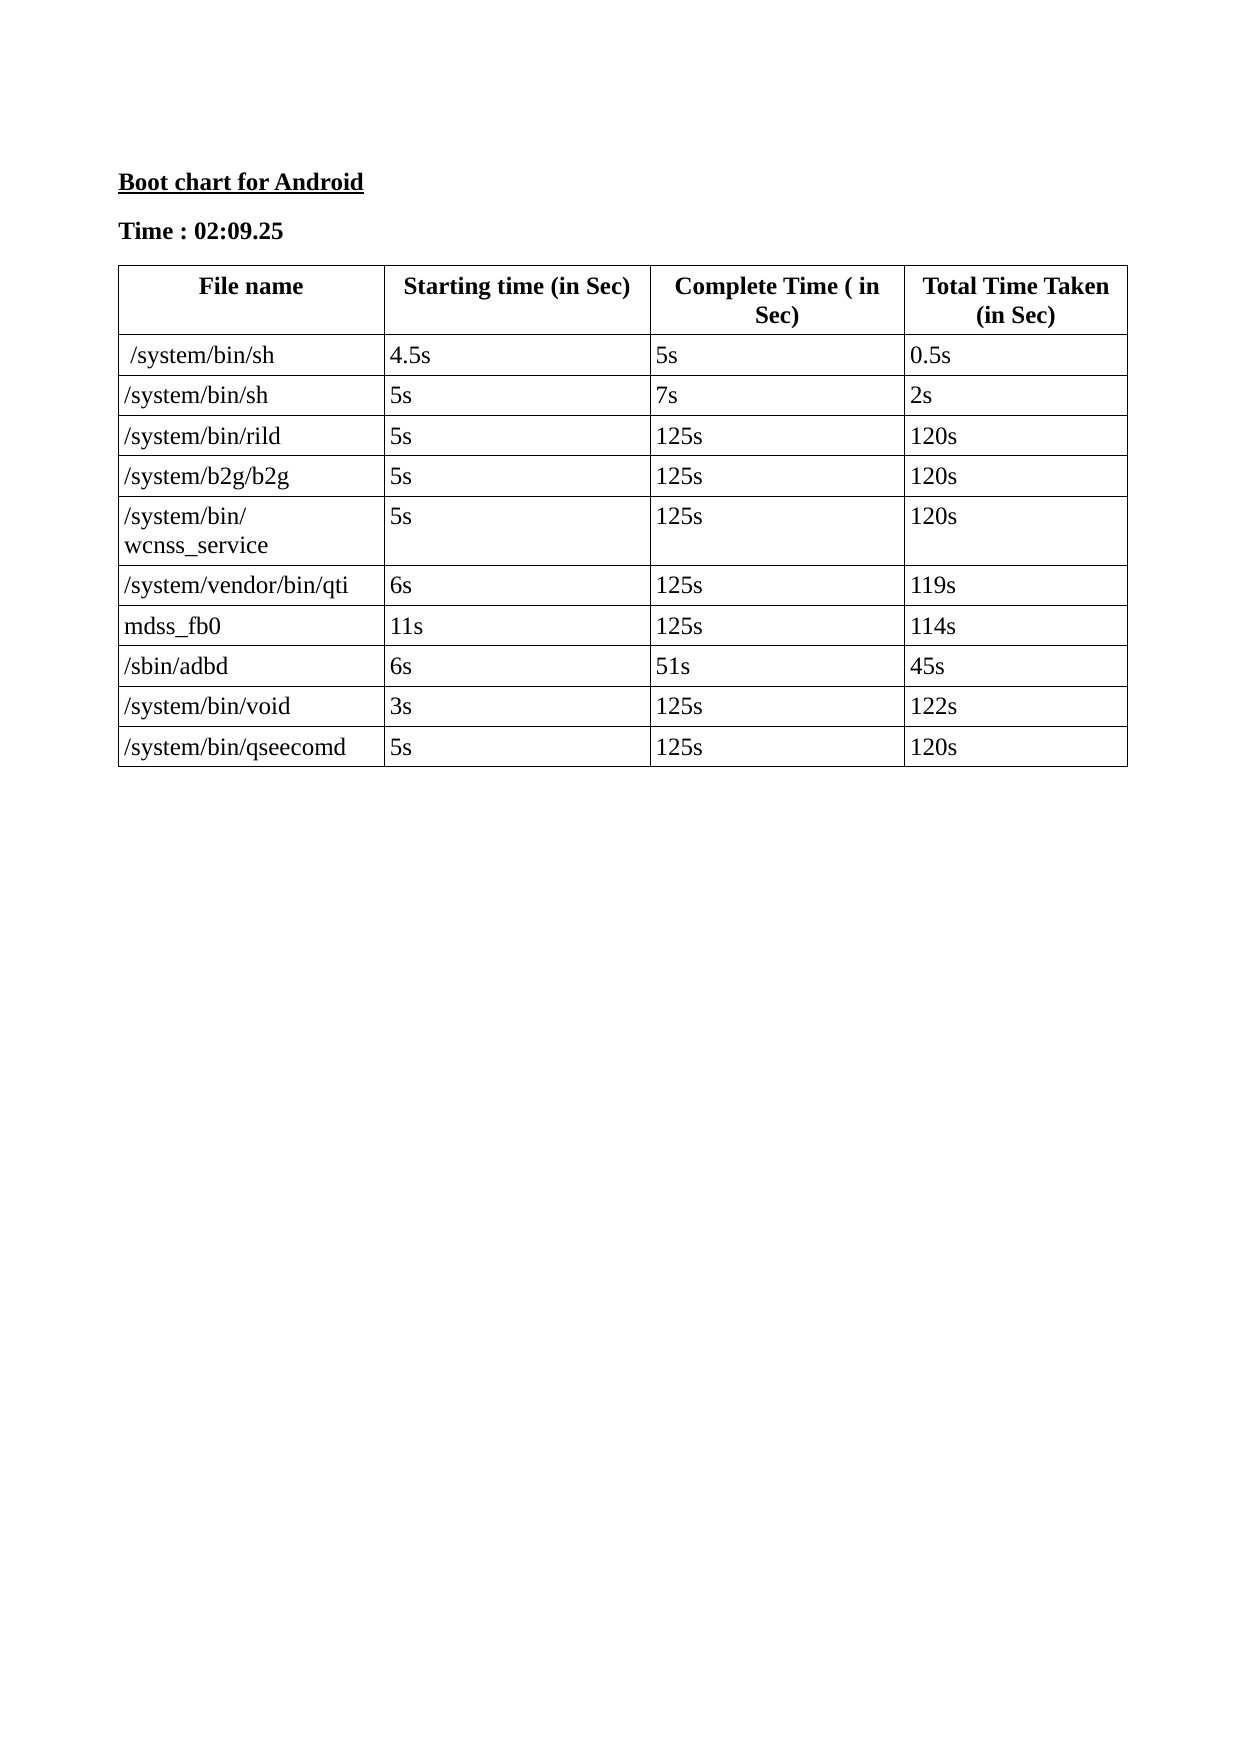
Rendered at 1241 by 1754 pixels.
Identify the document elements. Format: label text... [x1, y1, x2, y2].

table_cell 125s [651, 606, 904, 645]
table_cell 120s [905, 456, 1127, 496]
text Time : 02:09.25 [118, 216, 1122, 245]
table_cell 0.5s [905, 335, 1127, 375]
table_cell 6s [385, 566, 650, 605]
table_cell 120s [905, 497, 1127, 565]
table_cell mdss_fb0 [119, 606, 384, 645]
table_cell 11s [385, 606, 650, 645]
table_cell /system/bin/wcnss_service [119, 497, 384, 565]
table_cell 125s [651, 687, 904, 726]
table_cell /system/bin/rild [119, 416, 384, 455]
table_cell 125s [651, 456, 904, 496]
table_cell 5s [385, 416, 650, 455]
table_cell 125s [651, 727, 904, 766]
table_cell 120s [905, 727, 1127, 766]
table_cell /system/vendor/bin/qti [119, 566, 384, 605]
table_cell 51s [651, 646, 904, 686]
table_cell 7s [651, 376, 904, 415]
table_cell 5s [385, 456, 650, 496]
table_header Complete Time ( in Sec) [651, 266, 904, 334]
table_cell /system/bin/sh [119, 335, 384, 375]
table_cell 5s [385, 376, 650, 415]
table_header File name [119, 266, 384, 334]
table_cell 114s [905, 606, 1127, 645]
table_cell 45s [905, 646, 1127, 686]
table_header Total Time Taken (in Sec) [905, 266, 1127, 334]
table_cell 5s [385, 497, 650, 565]
table_cell 125s [651, 566, 904, 605]
table_cell 120s [905, 416, 1127, 455]
table_cell 119s [905, 566, 1127, 605]
table_cell 125s [651, 416, 904, 455]
table_cell /system/bin/qseecomd [119, 727, 384, 766]
table_cell 5s [651, 335, 904, 375]
table_cell /sbin/adbd [119, 646, 384, 686]
table_cell 122s [905, 687, 1127, 726]
table_cell 4.5s [385, 335, 650, 375]
table_cell /system/b2g/b2g [119, 456, 384, 496]
table_cell 125s [651, 497, 904, 565]
text Boot chart for Android [118, 167, 1122, 196]
table_cell 6s [385, 646, 650, 686]
table_cell 3s [385, 687, 650, 726]
table_cell /system/bin/void [119, 687, 384, 726]
table_cell 5s [385, 727, 650, 766]
table_cell 2s [905, 376, 1127, 415]
table_cell /system/bin/sh [119, 376, 384, 415]
table_header Starting time (in Sec) [385, 266, 650, 334]
